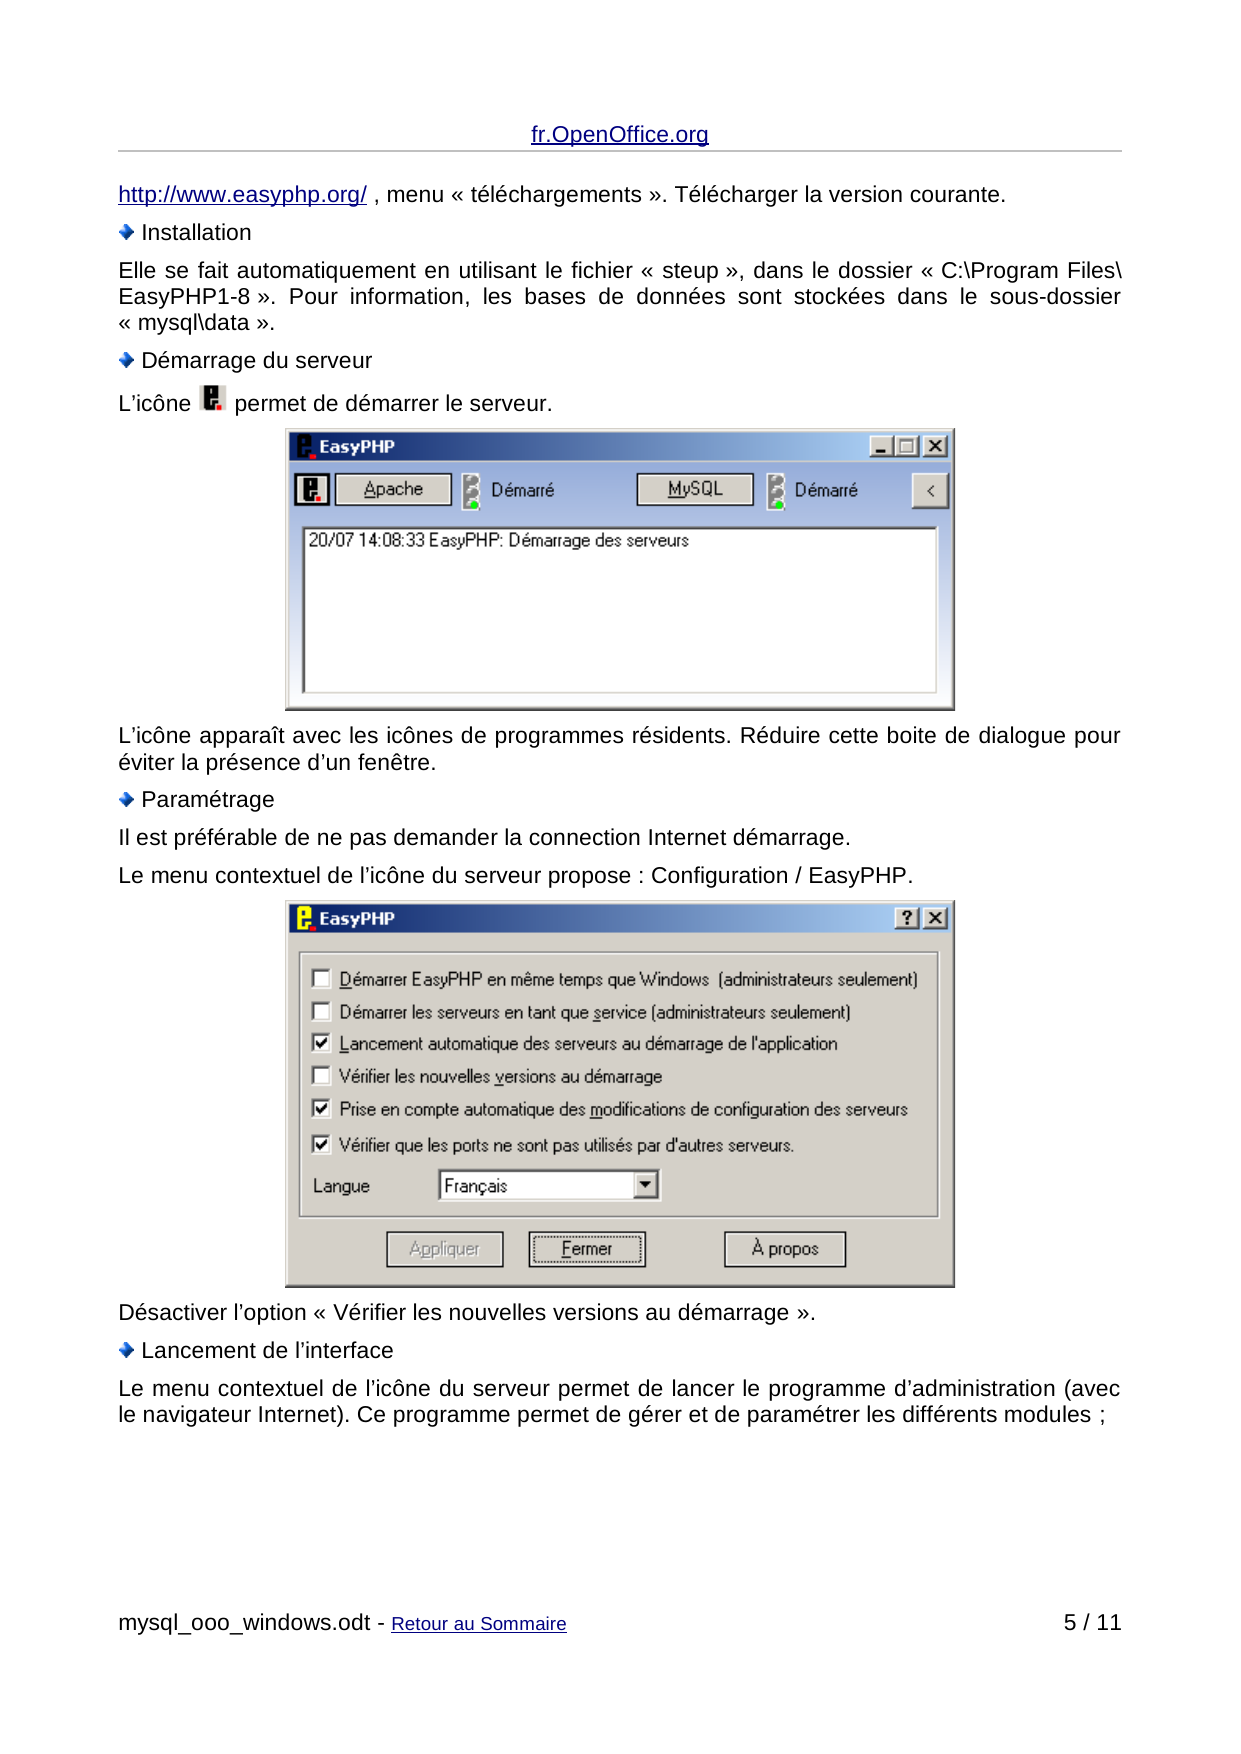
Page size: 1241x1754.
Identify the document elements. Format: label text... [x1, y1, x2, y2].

list Démarrage du serveur [118, 347, 1122, 373]
text Désactiver l’option « Vérifier les nouvelles versions au démarrage ». [118, 1299, 1122, 1325]
text Le menu contextuel de l’icône du serveur permet de lancer le programme d’administration (avec le navigateur Internet). Ce programme permet de gérer et de paramétrer les différents modules ; [118, 1375, 1122, 1427]
picture [119, 224, 134, 240]
text Il est préférable de ne pas demander la connection Internet démarrage. [118, 824, 1122, 851]
list Lancement de l’interface [118, 1337, 1122, 1363]
picture [285, 428, 956, 711]
list Installation [118, 219, 1122, 245]
text Le menu contextuel de l’icône du serveur propose : Configuration / EasyPHP. [118, 862, 1122, 888]
text L’icône apparaît avec les icônes de programmes résidents. Réduire cette boite de dialogue pour éviter la présence d’un fenêtre. [118, 723, 1122, 775]
picture [119, 352, 134, 368]
picture [119, 792, 134, 807]
text Elle se fait automatiquement en utilisant le fichier « steup », dans le dossier « C:\Program Files\EasyPHP1-8 ». Pour information, les bases de données sont stockées dans le sous-dossier « mysql\data ». [118, 257, 1122, 335]
picture [198, 385, 228, 412]
text http://www.easyphp.org/ , menu « téléchargements ». Télécharger la version courante. [118, 182, 1122, 208]
picture [119, 1342, 134, 1358]
list Paramétrage [118, 787, 1122, 813]
picture [285, 900, 956, 1288]
text L’icône permet de démarrer le serveur. [118, 385, 1122, 416]
